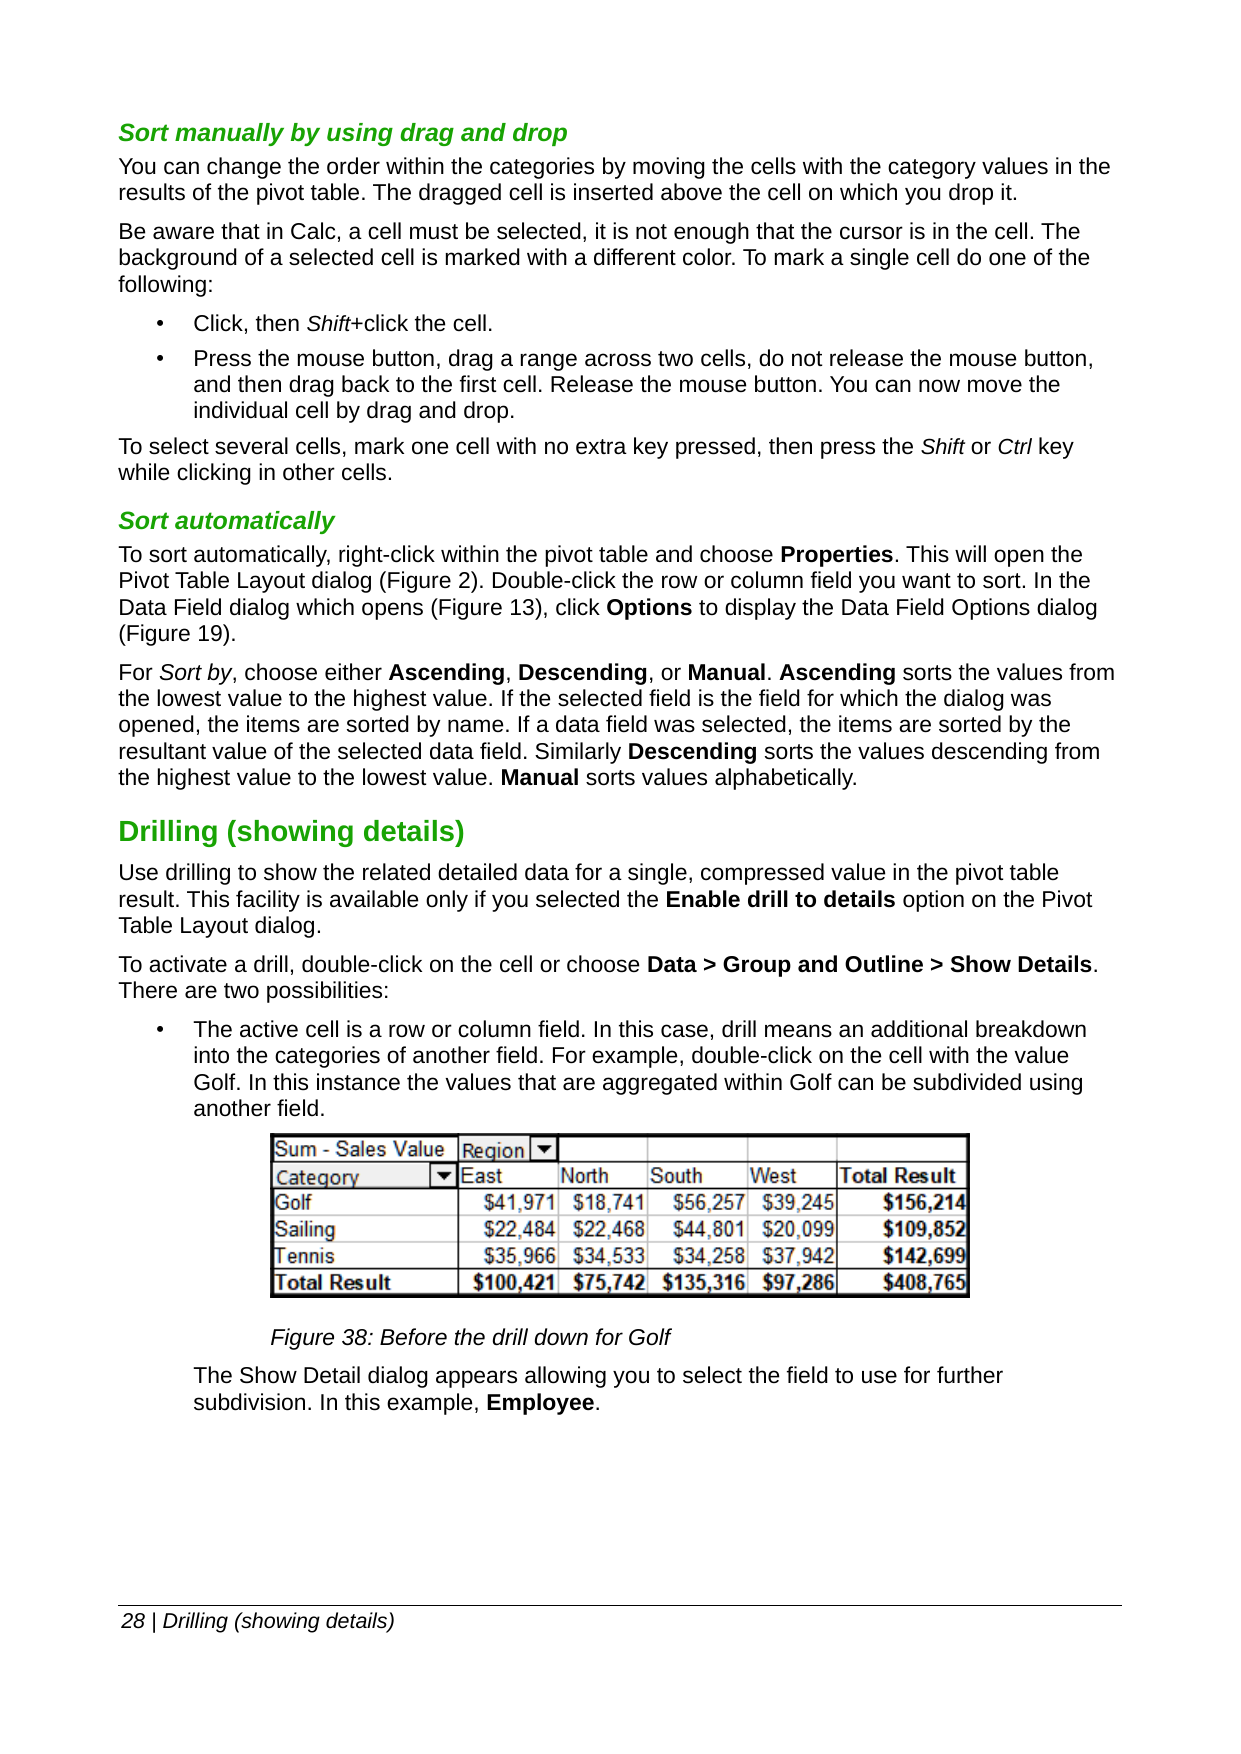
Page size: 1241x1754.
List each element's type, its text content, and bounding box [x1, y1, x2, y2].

list Press the mouse button, drag a range across two cells, do not release the mouse button, and then drag back to the first cell. Release the mouse button. You can now move the individual cell by drag and drop. [156, 345, 1122, 424]
text For Sort by, choose either Ascending, Descending, or Manual. Ascending sorts the values from the lowest value to the highest value. If the selected field is the field for which the dialog was opened, the items are sorted by name. If a data field was selected, the items are sorted by the resultant value of the selected data field. Similarly Descending sorts the values descending from the highest value to the lowest value. Manual sorts values alphabetically. [118, 659, 1122, 790]
text Use drilling to show the related detailed data for a single, compressed value in the pivot table result. This facility is available only if you selected the Enable drill to details option on the Pivot Table Layout dialog. [118, 859, 1122, 938]
list Click, then Shift+click the cell. [156, 309, 1122, 336]
list The active cell is a row or column field. In this case, drill means an additional breakdown into the categories of another field. For example, double-click on the cell with the value Golf. In this instance the values that are aggregated within Golf can be subdivided using another field. [156, 1016, 1122, 1122]
list To activate a drill, double-click on the cell or choose Data > Group and Outline > Show Details. There are two possibilities: [118, 951, 1122, 1004]
picture [270, 1133, 970, 1298]
text To sort automatically, right-click within the pivot table and choose Properties. This will open the Pivot Table Layout dialog (Figure 2). Double-click the row or column field you want to sort. In the Data Field dialog which opens (Figure 13), click Options to display the Data Field Options dialog (Figure 19). [118, 541, 1122, 646]
text Be aware that in Calc, a cell must be selected, it is not enough that the cursor is in the cell. The background of a selected cell is marked with a different color. To mark a single cell do one of the following: [118, 218, 1122, 297]
subtitle Drilling (showing details) [118, 814, 1122, 848]
text Figure 38: Before the drill down for Golf [270, 1298, 970, 1350]
text You can change the order within the categories by moving the cells with the category values in the results of the pivot table. The dragged cell is inserted above the cell on which you drop it. [118, 153, 1122, 206]
subtitle Sort automatically [118, 506, 1122, 535]
text The Show Detail dialog appears allowing you to select the field to use for further subdivision. In this example, Employee. [169, 1362, 1122, 1415]
text To select several cells, mark one cell with no extra key pressed, then press the Shift or Ctrl key while clicking in other cells. [118, 433, 1122, 485]
subtitle Sort manually by using drag and drop [118, 118, 1122, 147]
